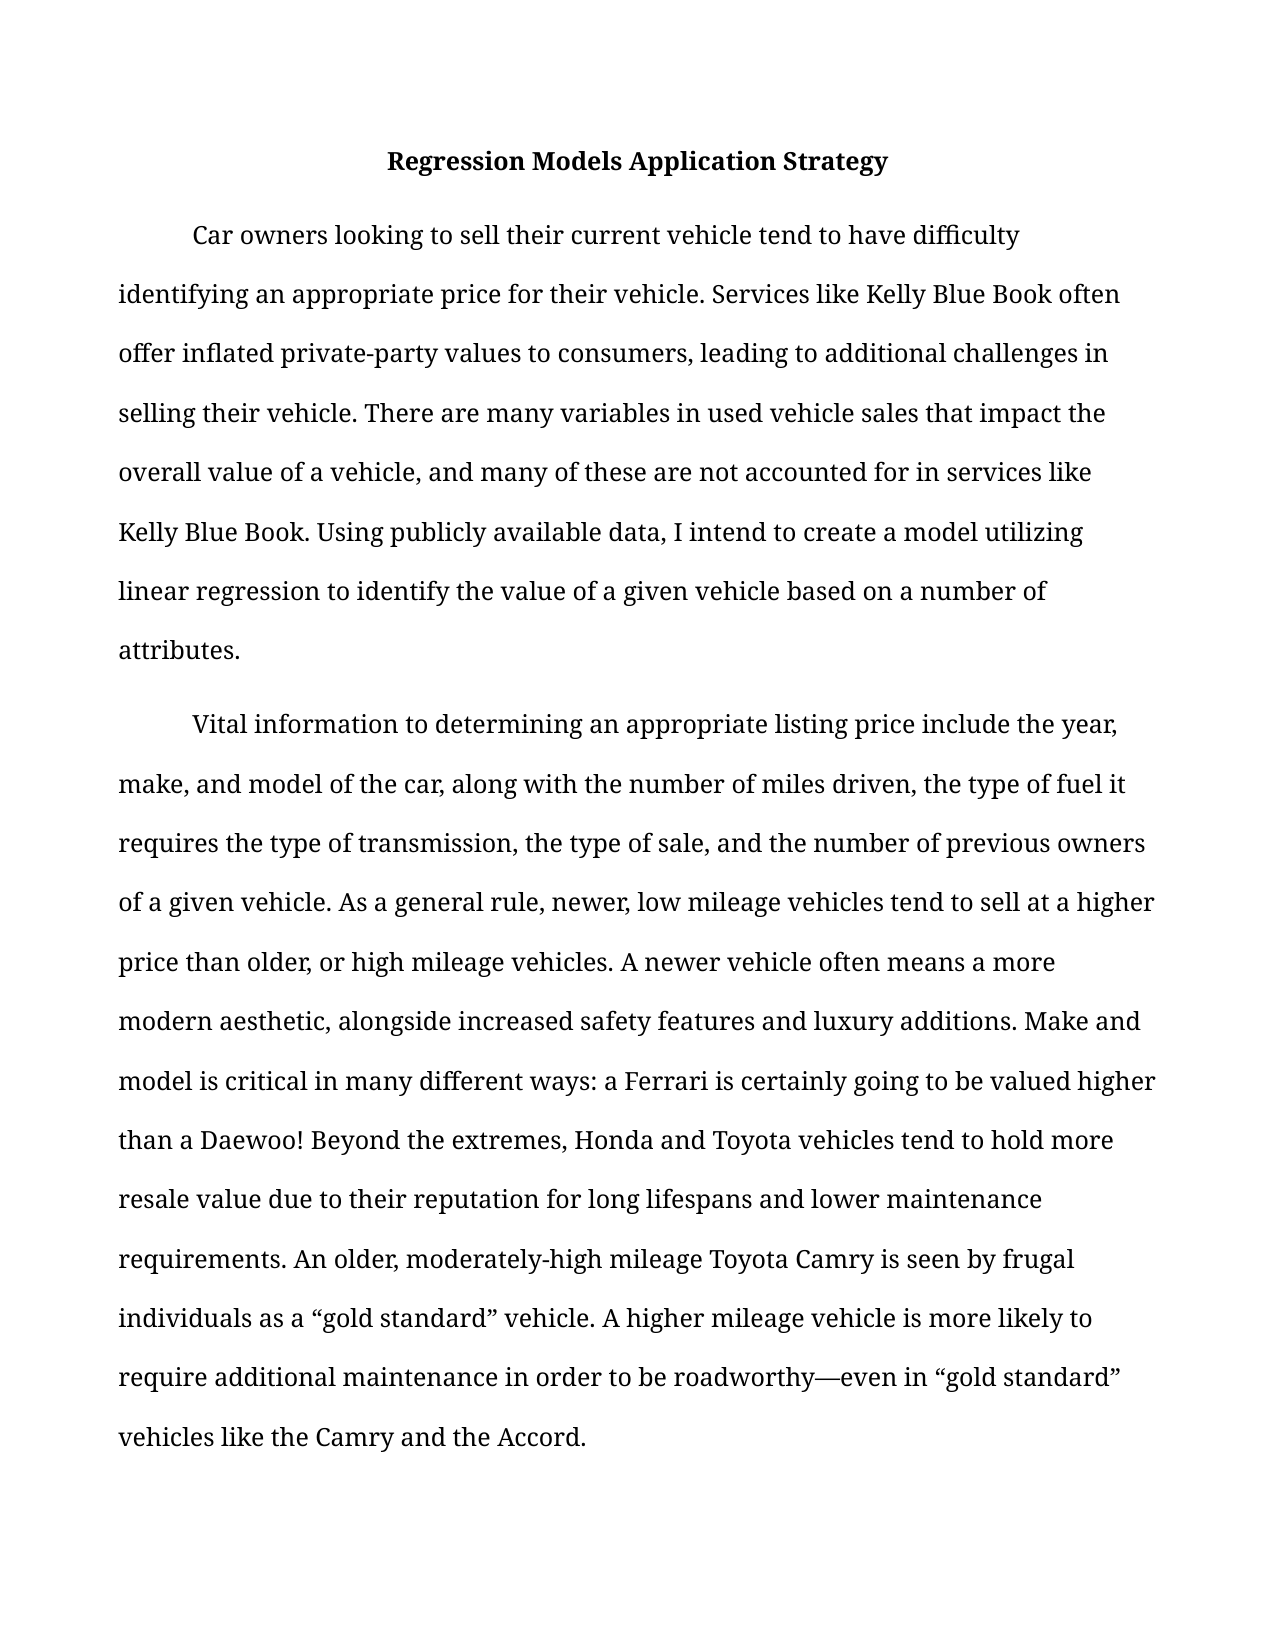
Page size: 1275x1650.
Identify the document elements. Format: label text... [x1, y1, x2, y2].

text Regression Models Application Strategy [118, 118, 1157, 177]
text Car owners looking to sell their current vehicle tend to have difficulty identifying an appropriate price for their vehicle. Services like Kelly Blue Book often offer inflated private-party values to consumers, leading to additional challenges in selling their vehicle. There are many variables in used vehicle sales that impact the overall value of a vehicle, and many of these are not accounted for in services like Kelly Blue Book. Using publicly available data, I intend to create a model utilizing linear regression to identify the value of a given vehicle based on a number of attributes. [118, 192, 1157, 667]
text Vital information to determining an appropriate listing price include the year, make, and model of the car, along with the number of miles driven, the type of fuel it requires the type of transmission, the type of sale, and the number of previous owners of a given vehicle. As a general rule, newer, low mileage vehicles tend to sell at a higher price than older, or high mileage vehicles. A newer vehicle often means a more modern aesthetic, alongside increased safety features and luxury additions. Make and model is critical in many different ways: a Ferrari is certainly going to be valued higher than a Daewoo! Beyond the extremes, Honda and Toyota vehicles tend to hold more resale value due to their reputation for long lifespans and lower maintenance requirements. An older, moderately-high mileage Toyota Camry is seen by frugal individuals as a “gold standard” vehicle. A higher mileage vehicle is more likely to require additional maintenance in order to be roadworthy—even in “gold standard” vehicles like the Camry and the Accord. [118, 682, 1157, 1453]
